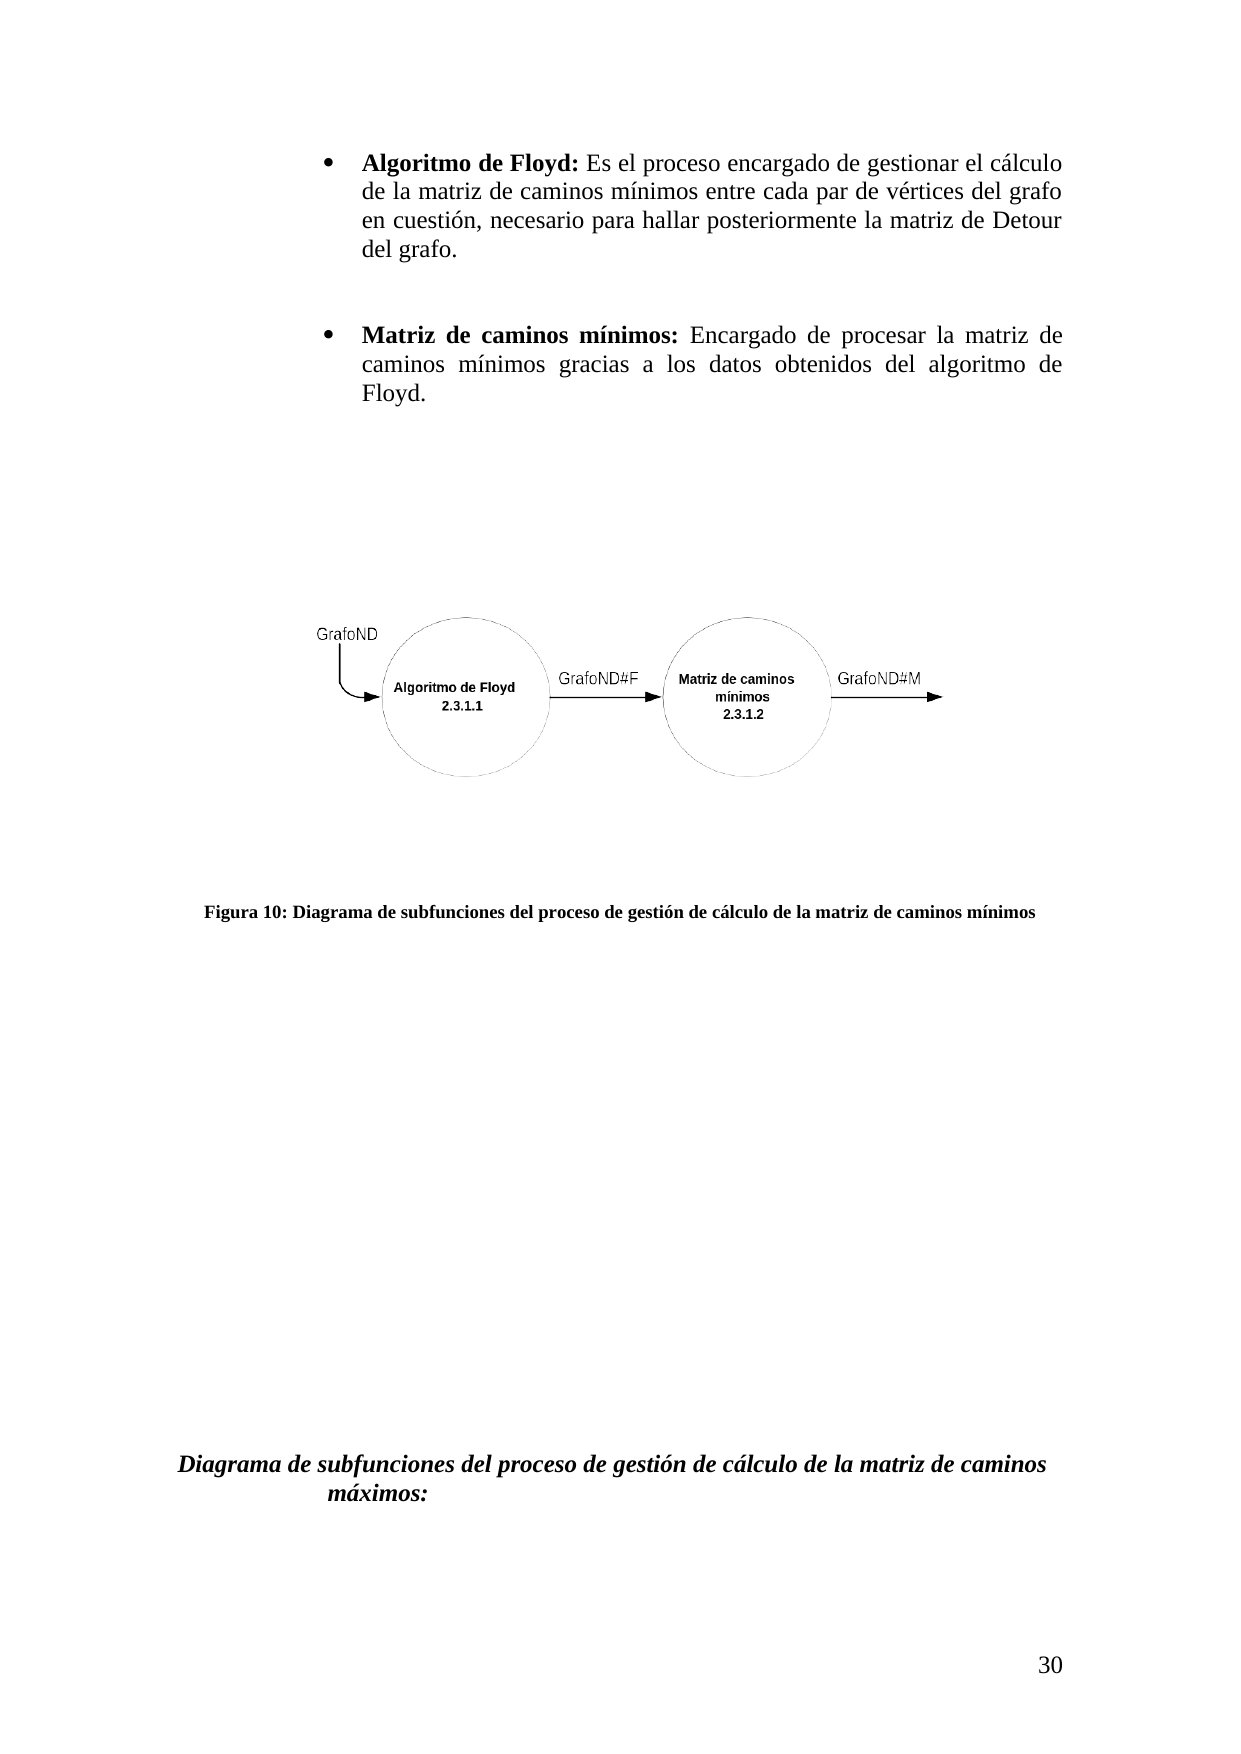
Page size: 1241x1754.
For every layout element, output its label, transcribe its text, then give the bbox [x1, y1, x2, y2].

list Matriz de caminos mínimos: Encargado de procesar la matriz de caminos mínimos gracias a los datos obtenidos del algoritmo de Floyd. [324, 320, 1063, 406]
subtitle Figura 10: Diagrama de subfunciones del proceso de gestión de cálculo de la matriz de caminos mínimos [177, 901, 1063, 922]
list Algoritmo de Floyd: Es el proceso encargado de gestionar el cálculo de la matriz de caminos mínimos entre cada par de vértices del grafo en cuestión, necesario para hallar posteriormente la matriz de Detour del grafo. [324, 148, 1063, 263]
subtitle Diagrama de subfunciones del proceso de gestión de cálculo de la matriz de caminos máximos: [177, 1449, 1063, 1507]
